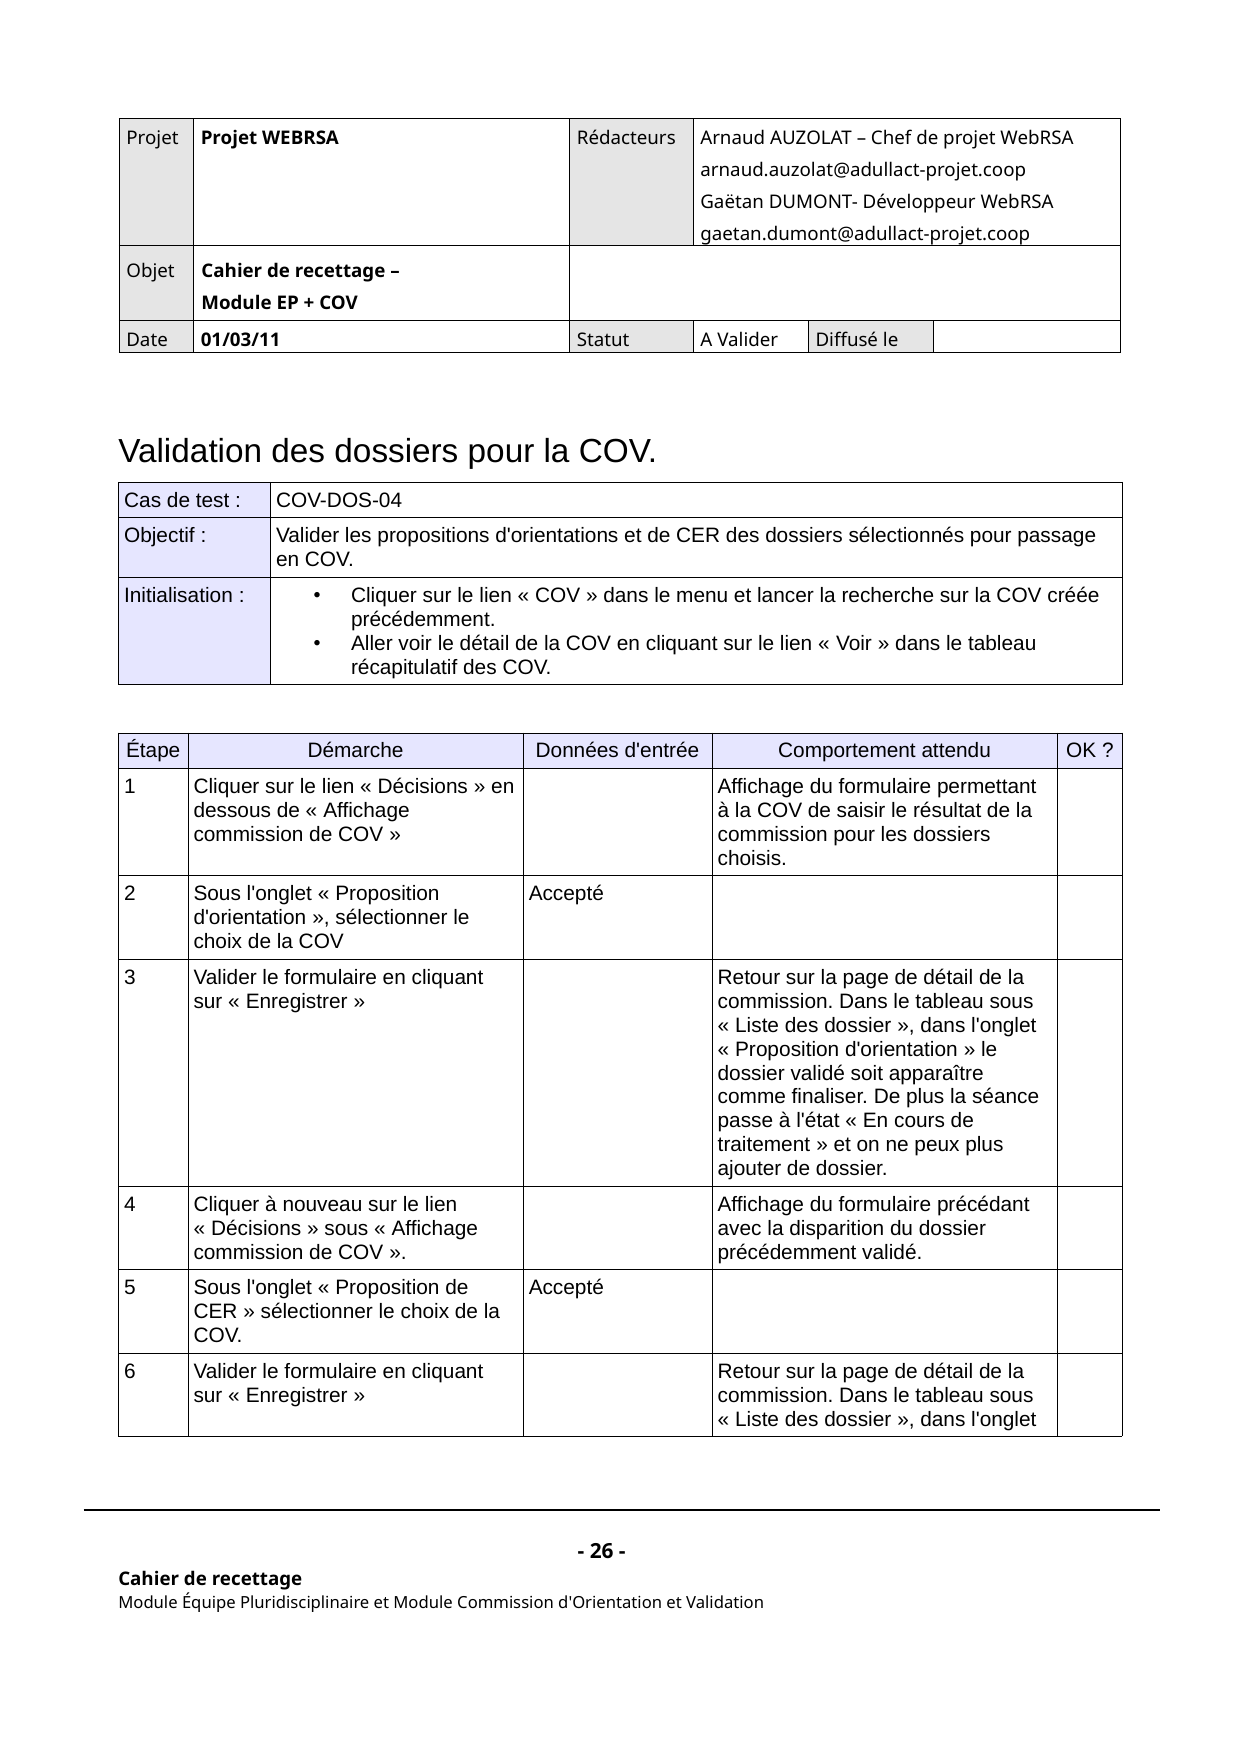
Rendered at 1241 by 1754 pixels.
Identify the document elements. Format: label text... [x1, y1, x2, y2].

table_cell Initialisation : [119, 578, 270, 684]
table_cell [1058, 1187, 1122, 1269]
table_cell [1058, 769, 1122, 875]
table_cell [1058, 960, 1122, 1186]
table_cell Cliquer à nouveau sur le lien « Décisions » sous « Affichage commission de COV ». [189, 1187, 523, 1269]
table_header Cas de test : [119, 483, 270, 517]
table_cell [524, 1187, 712, 1269]
table_cell 1 [119, 769, 188, 875]
table_cell 4 [119, 1187, 188, 1269]
table_cell [713, 876, 1057, 959]
table_header OK ? [1058, 734, 1122, 768]
table_cell Valider le formulaire en cliquant sur « Enregistrer » [189, 1354, 523, 1436]
table_cell Valider le formulaire en cliquant sur « Enregistrer » [189, 960, 523, 1186]
table_cell [1058, 1270, 1122, 1353]
table_cell Sous l'onglet « Proposition d'orientation », sélectionner le choix de la COV [189, 876, 523, 959]
table_cell Affichage du formulaire permettant à la COV de saisir le résultat de la commission pour les dossiers choisis. [713, 769, 1057, 875]
table_cell [524, 960, 712, 1186]
table_cell [524, 769, 712, 875]
subtitle Validation des dossiers pour la COV. [118, 431, 1122, 469]
table_cell [713, 1270, 1057, 1353]
table_cell Cliquer sur le lien « Décisions » en dessous de « Affichage commission de COV » [189, 769, 523, 875]
table_cell 6 [119, 1354, 188, 1436]
table_cell Valider les propositions d'orientations et de CER des dossiers sélectionnés pour passage en COV. [271, 518, 1122, 577]
table_header Étape [119, 734, 188, 768]
table_cell Objectif : [119, 518, 270, 577]
table_cell Accepté [524, 1270, 712, 1353]
table_cell 3 [119, 960, 188, 1186]
table_cell Retour sur la page de détail de la commission. Dans le tableau sous « Liste des dossier », dans l'onglet « Proposition d'orientation » le dossier validé soit apparaître comme finaliser. De plus la séance passe à l'état « En cours de traitement » et on ne peux plus ajouter de dossier. [713, 960, 1057, 1186]
table_cell 2 [119, 876, 188, 959]
table_cell Retour sur la page de détail de la commission. Dans le tableau sous « Liste des dossier », dans l'onglet [713, 1354, 1057, 1436]
table_cell Affichage du formulaire précédant avec la disparition du dossier précédemment validé. [713, 1187, 1057, 1269]
table_cell [1058, 1354, 1122, 1436]
table_cell Cliquer sur le lien « COV » dans le menu et lancer la recherche sur la COV créée précédemment. Aller voir le détail de la COV en cliquant sur le lien « Voir » dans le tableau récapitulatif des COV. [271, 578, 1122, 684]
table_cell [1058, 876, 1122, 959]
table_header COV-DOS-04 [271, 483, 1122, 517]
table_header Données d'entrée [524, 734, 712, 768]
table_header Comportement attendu [713, 734, 1057, 768]
table_cell Accepté [524, 876, 712, 959]
table_header Démarche [189, 734, 523, 768]
table_cell 5 [119, 1270, 188, 1353]
table_cell [524, 1354, 712, 1436]
table_cell Sous l'onglet « Proposition de CER » sélectionner le choix de la COV. [189, 1270, 523, 1353]
